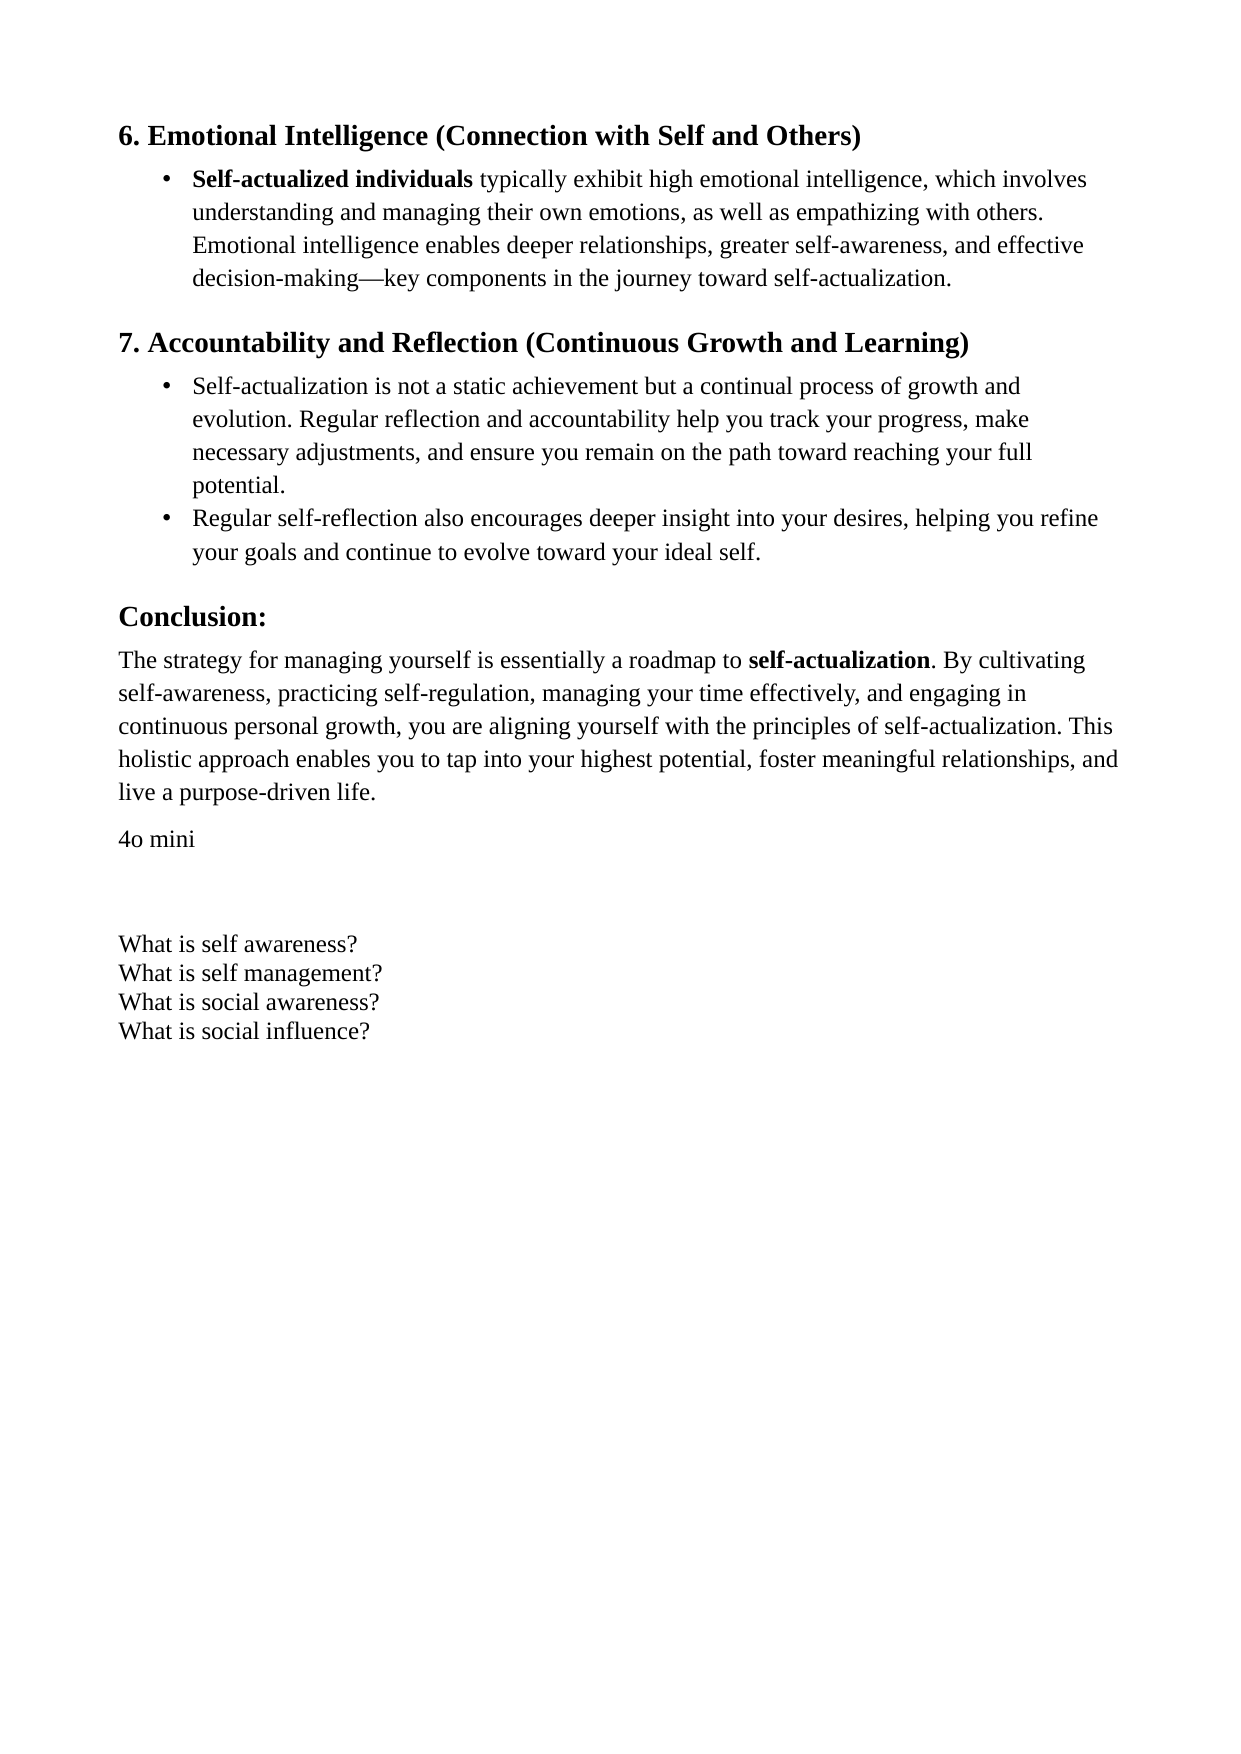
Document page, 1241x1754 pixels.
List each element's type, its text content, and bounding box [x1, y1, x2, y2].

text What is social awareness? [118, 987, 1122, 1016]
text The strategy for managing yourself is essentially a roadmap to self-actualization. By cultivating self-awareness, practicing self-regulation, managing your time effectively, and engaging in continuous personal growth, you are aligning yourself with the principles of self-actualization. This holistic approach enables you to tap into your highest potential, foster meaningful relationships, and live a purpose-driven life. [118, 645, 1122, 806]
text What is self management? [118, 958, 1122, 987]
text What is self awareness? [118, 929, 1122, 958]
subtitle 6. Emotional Intelligence (Connection with Self and Others) [118, 118, 1122, 152]
list Self-actualization is not a static achievement but a continual process of growth and evolution. Regular reflection and accountability help you track your progress, make necessary adjustments, and ensure you remain on the path toward reaching your full potential. [162, 371, 1122, 499]
subtitle Conclusion: [118, 599, 1122, 632]
list Self-actualized individuals typically exhibit high emotional intelligence, which involves understanding and managing their own emotions, as well as empathizing with others. Emotional intelligence enables deeper relationships, greater self-awareness, and effective decision-making—key components in the journey toward self-actualization. [162, 164, 1122, 292]
text What is social influence? [118, 1016, 1122, 1044]
list Regular self-reflection also encourages deeper insight into your desires, helping you refine your goals and continue to evolve toward your ideal self. [162, 503, 1122, 565]
text 4o mini [118, 824, 1122, 853]
subtitle 7. Accountability and Reflection (Continuous Growth and Learning) [118, 325, 1122, 359]
